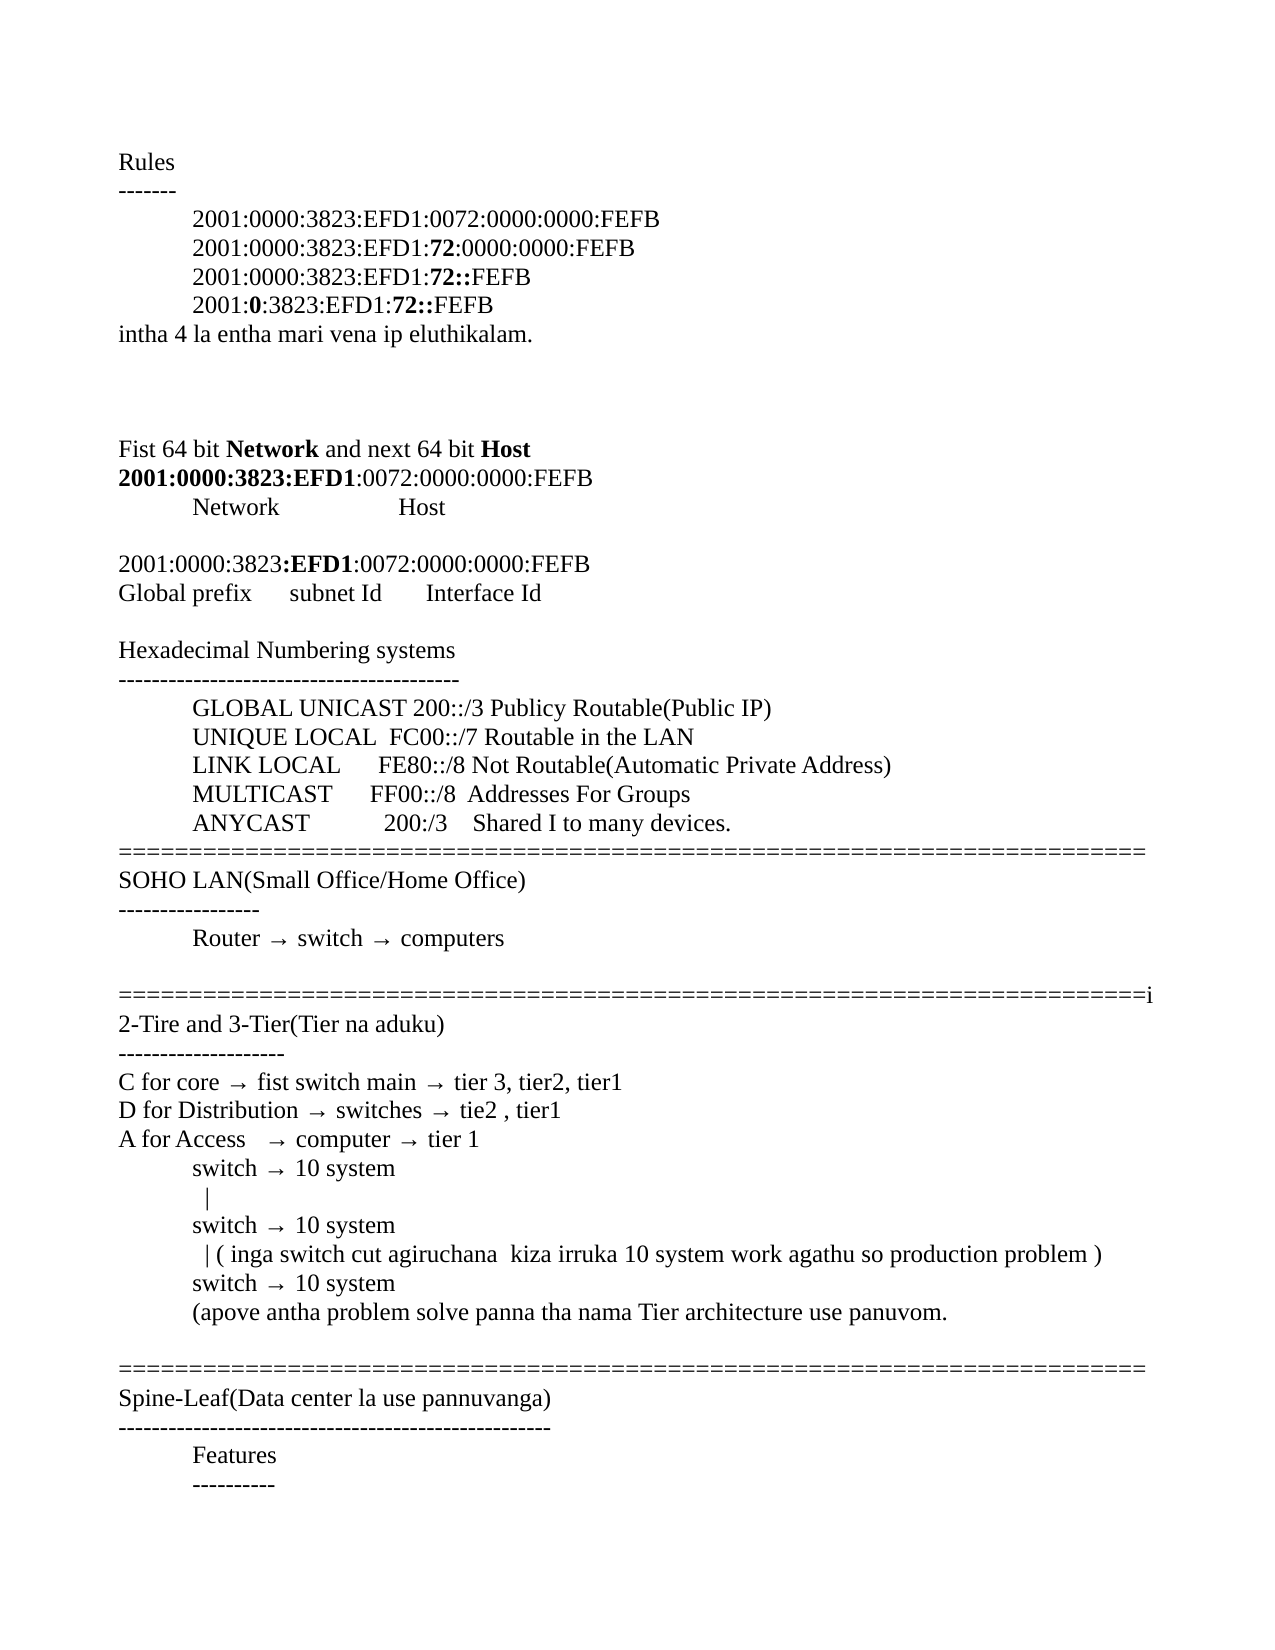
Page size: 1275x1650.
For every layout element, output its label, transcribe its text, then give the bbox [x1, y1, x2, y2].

text ========================================================================= [118, 1354, 1157, 1383]
text UNIQUE LOCAL FC00::/7 Routable in the LAN [118, 722, 1157, 751]
text ----------------------------------------- [118, 664, 1157, 693]
text LINK LOCAL FE80::/8 Not Routable(Automatic Private Address) [118, 751, 1157, 779]
text Global prefix subnet Id Interface Id [118, 578, 1157, 607]
text intha 4 la entha mari vena ip eluthikalam. [118, 319, 1157, 348]
text (apove antha problem solve panna tha nama Tier architecture use panuvom. [118, 1297, 1157, 1326]
text | ( inga switch cut agiruchana kiza irruka 10 system work agathu so production problem ) [118, 1239, 1157, 1268]
text 2-Tire and 3-Tier(Tier na aduku) [118, 1009, 1157, 1038]
text 2001:0000:3823:EFD1:72:0000:0000:FEFB [118, 233, 1157, 262]
text | [118, 1182, 1157, 1211]
text ========================================================================= [118, 837, 1157, 866]
text D for Distribution → switches → tie2 , tier1 [118, 1096, 1157, 1124]
text A for Access → computer → tier 1 [118, 1124, 1157, 1153]
text switch → 10 system [118, 1268, 1157, 1297]
text -------------------- [118, 1038, 1157, 1067]
text 2001:0:3823:EFD1:72::FEFB [118, 291, 1157, 319]
text ANYCAST 200:/3 Shared I to many devices. [118, 808, 1157, 837]
text MULTICAST FF00::/8 Addresses For Groups [118, 779, 1157, 808]
text switch → 10 system [118, 1153, 1157, 1182]
text ---------------------------------------------------- [118, 1412, 1157, 1441]
text SOHO LAN(Small Office/Home Office) [118, 866, 1157, 894]
text Hexadecimal Numbering systems [118, 636, 1157, 664]
text Network Host [118, 492, 1157, 521]
text 2001:0000:3823:EFD1:0072:0000:0000:FEFB [118, 549, 1157, 578]
text 2001:0000:3823:EFD1:72::FEFB [118, 262, 1157, 291]
text C for core → fist switch main → tier 3, tier2, tier1 [118, 1067, 1157, 1096]
text ----------------- [118, 894, 1157, 923]
text Spine-Leaf(Data center la use pannuvanga) [118, 1383, 1157, 1412]
text ---------- [118, 1469, 1157, 1498]
text ------- [118, 176, 1157, 204]
text Features [118, 1441, 1157, 1469]
text 2001:0000:3823:EFD1:0072:0000:0000:FEFB [118, 463, 1157, 492]
text =========================================================================i [118, 981, 1157, 1009]
text Fist 64 bit Network and next 64 bit Host [118, 434, 1157, 463]
text Rules [118, 147, 1157, 176]
text Router → switch → computers [118, 923, 1157, 952]
text GLOBAL UNICAST 200::/3 Publicy Routable(Public IP) [118, 693, 1157, 722]
text 2001:0000:3823:EFD1:0072:0000:0000:FEFB [118, 204, 1157, 233]
text switch → 10 system [118, 1211, 1157, 1239]
